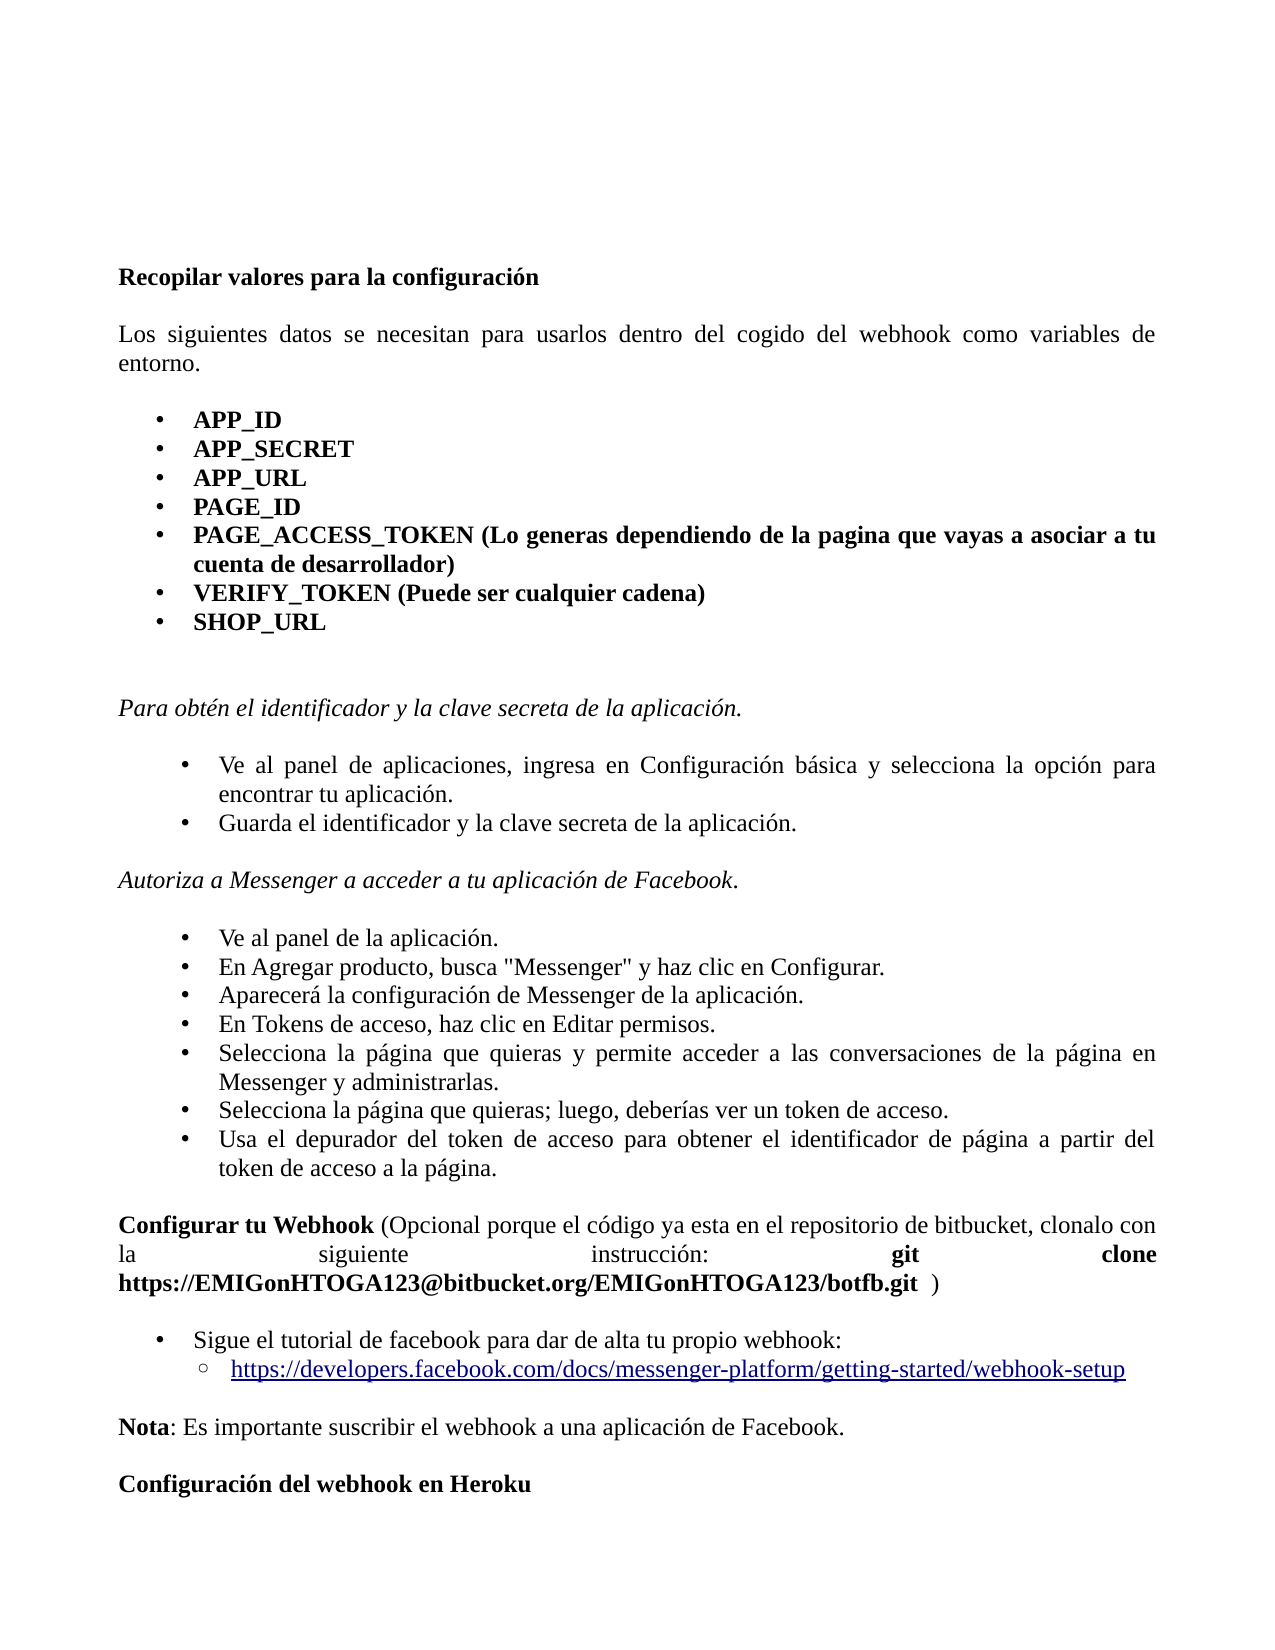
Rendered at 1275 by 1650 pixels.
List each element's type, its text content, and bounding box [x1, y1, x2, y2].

list APP_URL [156, 463, 1157, 492]
list SHOP_URL [156, 607, 1157, 636]
list Guarda el identificador y la clave secreta de la aplicación. [181, 808, 1157, 837]
text Recopilar valores para la configuración [118, 262, 1157, 291]
text Nota: Es importante suscribir el webhook a una aplicación de Facebook. [118, 1412, 1157, 1441]
list Selecciona la página que quieras y permite acceder a las conversaciones de la página en Messenger y administrarlas. [181, 1038, 1157, 1096]
list PAGE_ACCESS_TOKEN (Lo generas dependiendo de la pagina que vayas a asociar a tu cuenta de desarrollador) [156, 521, 1157, 578]
text Para obtén el identificador y la clave secreta de la aplicación. [118, 693, 1157, 722]
list APP_SECRET [156, 434, 1157, 463]
text Los siguientes datos se necesitan para usarlos dentro del cogido del webhook como variables de entorno. [118, 319, 1157, 377]
list APP_ID [156, 406, 1157, 434]
list PAGE_ID [156, 492, 1157, 521]
list Ve al panel de la aplicación. [181, 923, 1157, 952]
list En Tokens de acceso, haz clic en Editar permisos. [181, 1009, 1157, 1038]
list Selecciona la página que quieras; luego, deberías ver un token de acceso. [181, 1096, 1157, 1124]
text Configuración del webhook en Heroku [118, 1469, 1157, 1498]
list En Agregar producto, busca "Messenger" y haz clic en Configurar. [181, 952, 1157, 981]
list Sigue el tutorial de facebook para dar de alta tu propio webhook: [156, 1326, 1157, 1354]
list Usa el depurador del token de acceso para obtener el identificador de página a partir del token de acceso a la página. [181, 1124, 1157, 1182]
text Configurar tu Webhook (Opcional porque el código ya esta en el repositorio de bitbucket, clonalo con la siguiente instrucción: git clone https://EMIGonHTOGA123@bitbucket.org/EMIGonHTOGA123/botfb.git ) [118, 1211, 1157, 1297]
list VERIFY_TOKEN (Puede ser cualquier cadena) [156, 578, 1157, 607]
text Autoriza a Messenger a acceder a tu aplicación de Facebook. [118, 866, 1157, 894]
list Aparecerá la configuración de Messenger de la aplicación. [181, 981, 1157, 1009]
list Ve al panel de aplicaciones, ingresa en Configuración básica y selecciona la opción para encontrar tu aplicación. [181, 751, 1157, 808]
list https://developers.facebook.com/docs/messenger-platform/getting-started/webhook-setup [193, 1354, 1157, 1383]
